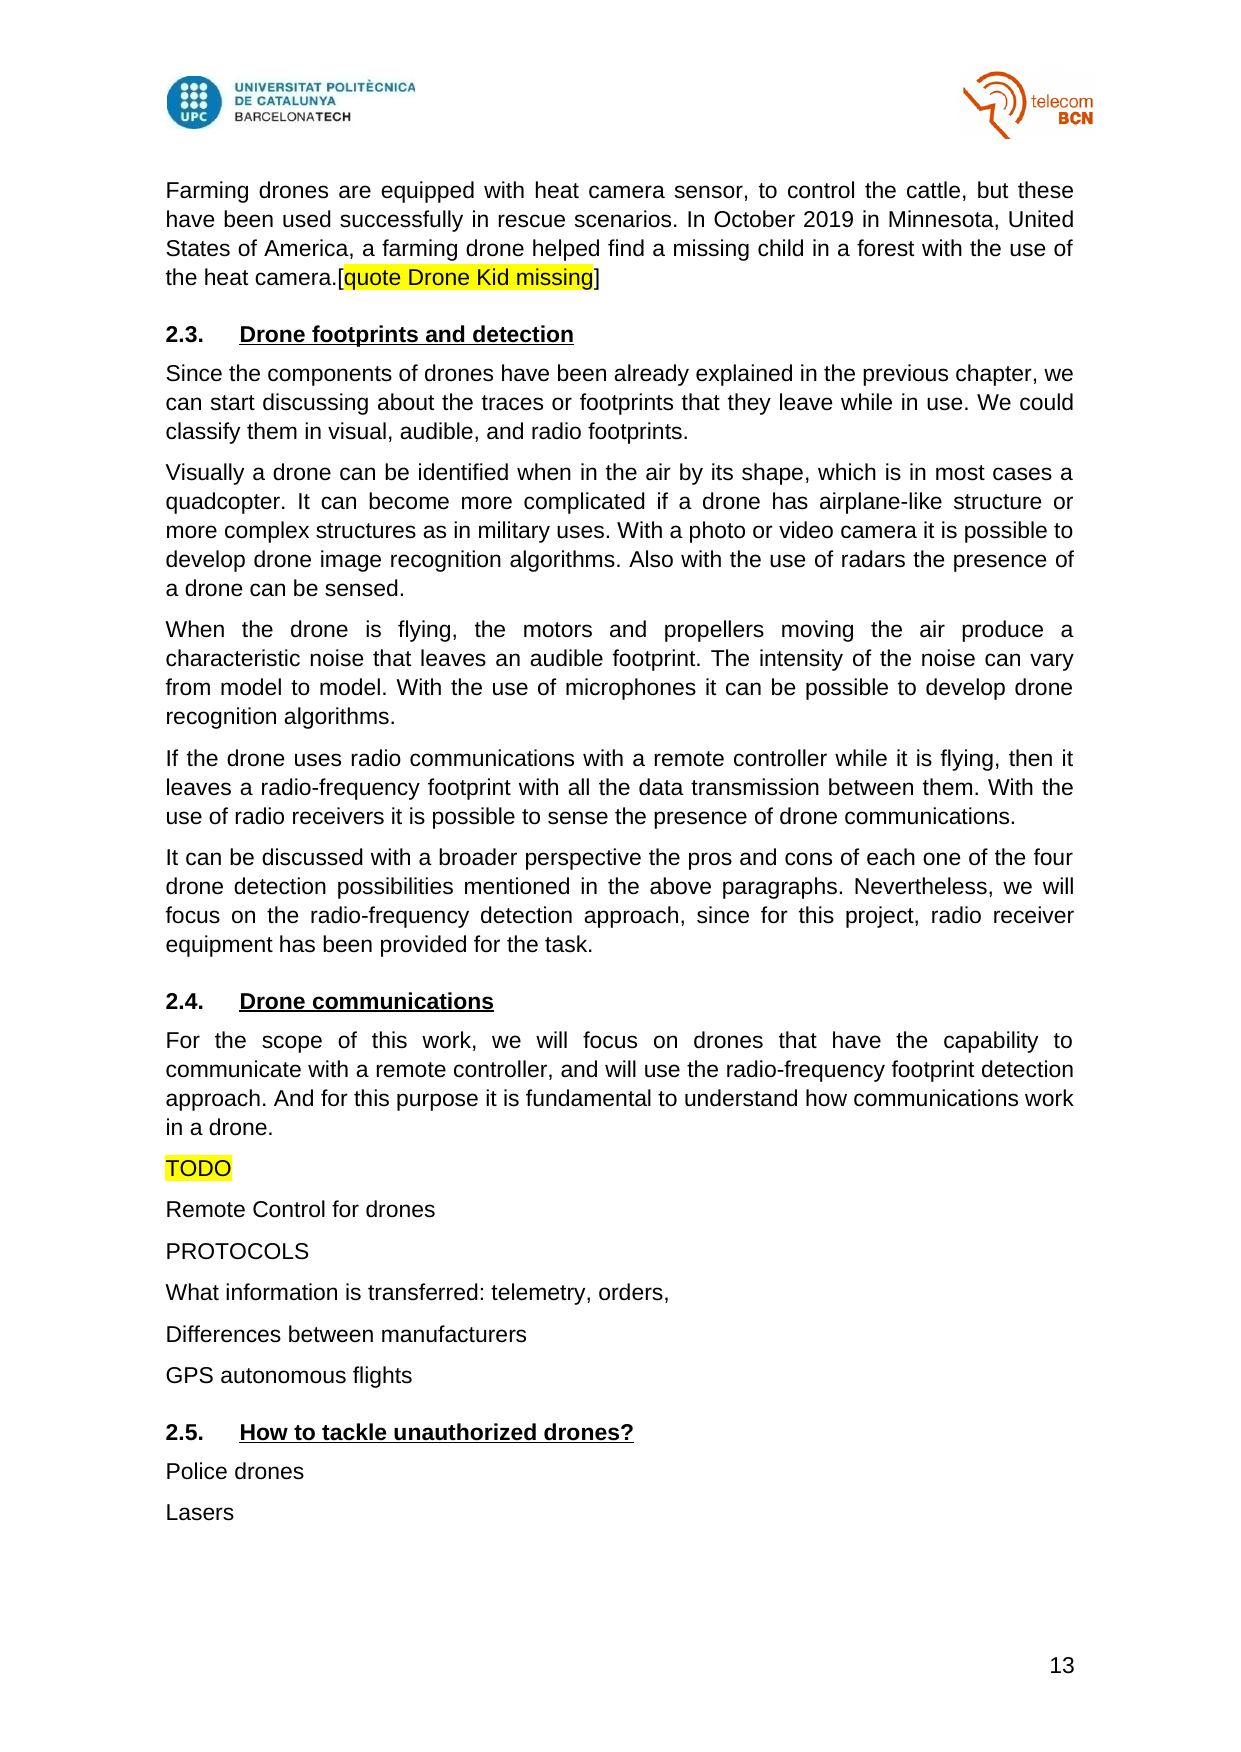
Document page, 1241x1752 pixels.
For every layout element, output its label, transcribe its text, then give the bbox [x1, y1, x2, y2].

text GPS autonomous flights [165, 1362, 1075, 1388]
text What information is transferred: telemetry, orders, [165, 1279, 1075, 1306]
text When the drone is flying, the motors and propellers moving the air produce a characteristic noise that leaves an audible footprint. The intensity of the noise can vary from model to model. With the use of microphones it can be possible to develop drone recognition algorithms. [165, 616, 1075, 729]
text Since the components of drones have been already explained in the previous chapter, we can start discussing about the traces or footprints that they leave while in use. We could classify them in visual, audible, and radio footprints. [165, 360, 1075, 444]
text For the scope of this work, we will focus on drones that have the capability to communicate with a remote controller, and will use the radio-frequency footprint detection approach. And for this purpose it is fundamental to understand how communications work in a drone. [165, 1027, 1075, 1140]
text It can be discussed with a broader perspective the pros and cons of each one of the four drone detection possibilities mentioned in the above paragraphs. Nevertheless, we will focus on the radio-frequency detection approach, since for this project, radio receiver equipment has been provided for the task. [165, 844, 1075, 957]
text Remote Control for drones [165, 1196, 1075, 1223]
text Differences between manufacturers [165, 1321, 1075, 1347]
picture [954, 66, 1096, 139]
text Lasers [165, 1499, 1075, 1526]
text PROTOCOLS [165, 1238, 1075, 1264]
text TODO [165, 1155, 1075, 1181]
picture [167, 76, 416, 129]
subtitle Drone communications [165, 985, 1075, 1014]
text If the drone uses radio communications with a remote controller while it is flying, then it leaves a radio-frequency footprint with all the data transmission between them. With the use of radio receivers it is possible to sense the presence of drone communications. [165, 745, 1075, 829]
text Visually a drone can be identified when in the air by its shape, which is in most cases a quadcopter. It can become more complicated if a drone has airplane-like structure or more complex structures as in military uses. With a photo or video camera it is possible to develop drone image recognition algorithms. Also with the use of radars the presence of a drone can be sensed. [165, 459, 1075, 601]
subtitle How to tackle unauthorized drones? [165, 1416, 1075, 1445]
text Farming drones are equipped with heat camera sensor, to control the cattle, but these have been used successfully in rescue scenarios. In October 2019 in Minnesota, United States of America, a farming drone helped find a missing child in a forest with the use of the heat camera.[quote Drone Kid missing] [165, 177, 1075, 290]
subtitle Drone footprints and detection [165, 318, 1075, 347]
text Police drones [165, 1458, 1075, 1484]
